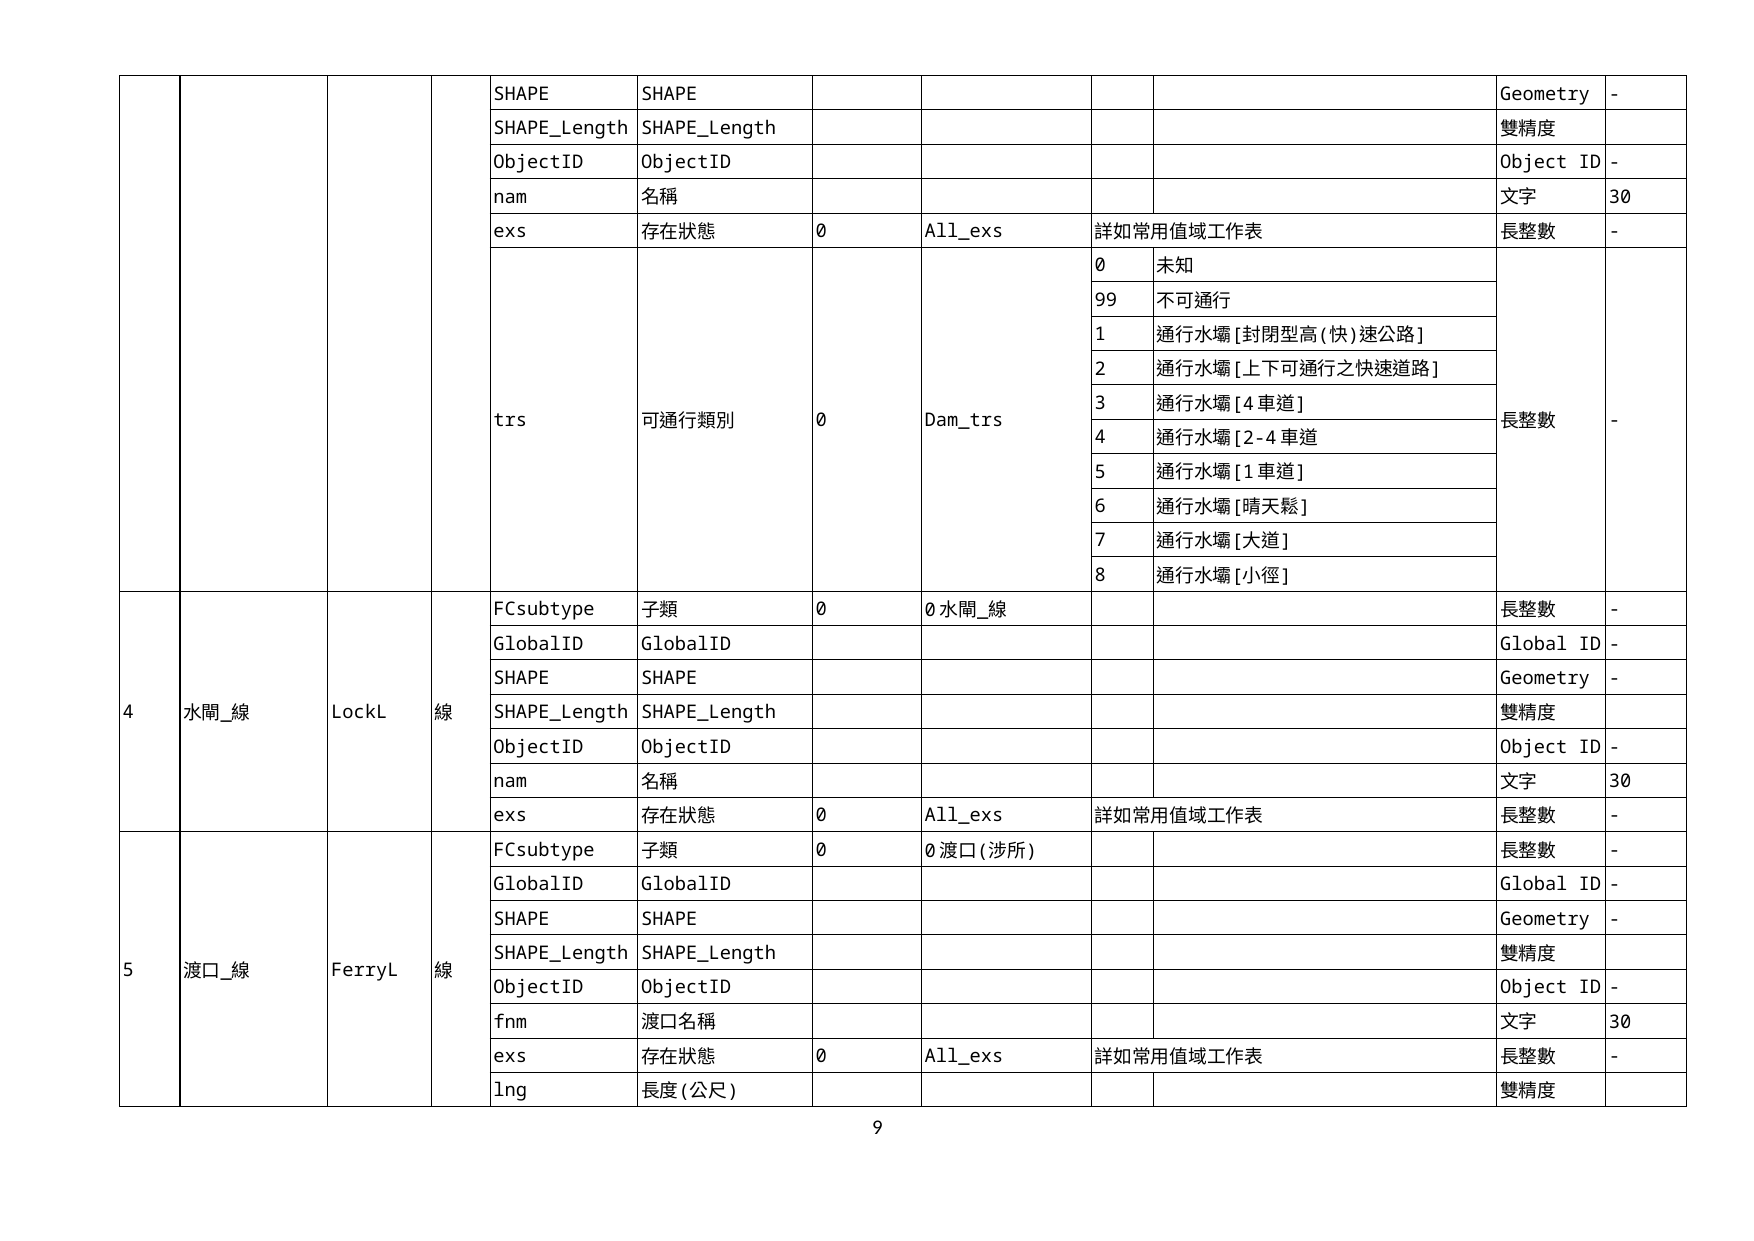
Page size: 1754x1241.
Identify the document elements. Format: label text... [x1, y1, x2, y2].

table_cell 雙精度 [1497, 110, 1605, 144]
table_cell [813, 729, 921, 762]
table_cell ObjectID [491, 729, 637, 762]
table_cell 子類 [638, 592, 812, 625]
table_cell [1154, 626, 1496, 659]
table_cell [1092, 935, 1153, 969]
table_cell 可通行類別 [638, 248, 812, 591]
table_cell ObjectID [638, 970, 812, 1003]
table_cell Global ID [1497, 867, 1605, 900]
table_cell [1092, 179, 1153, 212]
table_cell 2 [1092, 351, 1153, 384]
table_cell 渡口_線 [181, 832, 327, 1106]
table_cell 99 [1092, 282, 1153, 316]
table_cell trs [491, 248, 637, 591]
table_cell 6 [1092, 489, 1153, 522]
table_cell [813, 626, 921, 659]
table_cell [181, 76, 327, 591]
table_cell [432, 76, 490, 591]
table_cell nam [491, 179, 637, 212]
table_cell [813, 110, 921, 144]
table_cell 0 [813, 798, 921, 831]
table_cell [1154, 110, 1496, 144]
table_cell [813, 935, 921, 969]
table_cell [1154, 970, 1496, 1003]
table_cell SHAPE [638, 901, 812, 934]
table_cell 名稱 [638, 764, 812, 797]
table_cell FCsubtype [491, 592, 637, 625]
table_cell 0 [813, 248, 921, 591]
table_cell [1092, 1004, 1153, 1037]
table_cell [1092, 626, 1153, 659]
table_cell LockL [328, 592, 431, 831]
table_cell [1092, 695, 1153, 728]
table_cell [922, 901, 1091, 934]
table_cell All_exs [922, 214, 1091, 247]
table_cell [1606, 695, 1686, 728]
table_cell - [1606, 660, 1686, 694]
table_cell [922, 1073, 1091, 1106]
table_cell [1092, 901, 1153, 934]
table_cell 詳如常用值域工作表 [1092, 214, 1496, 247]
table_cell Global ID [1497, 626, 1605, 659]
table_cell 0 [1092, 248, 1153, 281]
table_cell [922, 660, 1091, 694]
table_cell 通行水壩[2-4車道 [1154, 420, 1496, 453]
table_cell [1154, 145, 1496, 178]
table_cell Dam_trs [922, 248, 1091, 591]
table_cell - [1606, 1039, 1686, 1072]
table_cell [1092, 867, 1153, 900]
table_cell 3 [1092, 385, 1153, 419]
table_cell 線 [432, 832, 490, 1106]
table_cell [813, 867, 921, 900]
table_cell 通行水壩[4車道] [1154, 385, 1496, 419]
table_cell - [1606, 867, 1686, 900]
table_cell SHAPE [638, 76, 812, 109]
table_cell [1154, 729, 1496, 762]
table_cell [922, 764, 1091, 797]
table_cell [1092, 1073, 1153, 1106]
table_cell 雙精度 [1497, 1073, 1605, 1106]
table_cell 通行水壩[上下可通行之快速道路] [1154, 351, 1496, 384]
table_cell All_exs [922, 798, 1091, 831]
table_cell 存在狀態 [638, 798, 812, 831]
table_cell 0 [813, 832, 921, 866]
table_cell [1092, 592, 1153, 625]
table_cell 雙精度 [1497, 935, 1605, 969]
table_cell [922, 110, 1091, 144]
table_cell [813, 764, 921, 797]
table_cell 雙精度 [1497, 695, 1605, 728]
table_cell [922, 729, 1091, 762]
table_cell 5 [120, 832, 179, 1106]
table_cell [1154, 935, 1496, 969]
table_cell - [1606, 592, 1686, 625]
table_cell [1154, 592, 1496, 625]
table_cell [1154, 1073, 1496, 1106]
table_cell Object ID [1497, 970, 1605, 1003]
table_cell [328, 76, 431, 591]
table_cell - [1606, 248, 1686, 591]
table_cell 30 [1606, 1004, 1686, 1037]
table_cell exs [491, 214, 637, 247]
table_cell SHAPE_Length [491, 110, 637, 144]
table_cell [1606, 1073, 1686, 1106]
table_cell 通行水壩[大道] [1154, 523, 1496, 556]
table_cell 文字 [1497, 179, 1605, 212]
table_cell exs [491, 1039, 637, 1072]
table_cell - [1606, 798, 1686, 831]
table_cell 4 [120, 592, 179, 831]
table_cell [1154, 764, 1496, 797]
table_cell Geometry [1497, 901, 1605, 934]
table_cell 0 [813, 1039, 921, 1072]
table_cell [922, 145, 1091, 178]
table_cell 通行水壩[晴天鬆] [1154, 489, 1496, 522]
table_cell [1154, 695, 1496, 728]
table_cell SHAPE_Length [638, 695, 812, 728]
table_cell - [1606, 970, 1686, 1003]
table_cell - [1606, 832, 1686, 866]
table_cell [813, 145, 921, 178]
table_cell [1092, 832, 1153, 866]
table_cell All_exs [922, 1039, 1091, 1072]
table_cell [813, 695, 921, 728]
table_cell fnm [491, 1004, 637, 1037]
table_cell SHAPE_Length [638, 110, 812, 144]
table_cell SHAPE [638, 660, 812, 694]
table_cell 長度(公尺) [638, 1073, 812, 1106]
table_cell Geometry [1497, 660, 1605, 694]
table_cell [1154, 1004, 1496, 1037]
table_cell 0渡口(涉所) [922, 832, 1091, 866]
table_cell GlobalID [491, 626, 637, 659]
table_cell - [1606, 214, 1686, 247]
table_cell [1606, 935, 1686, 969]
table_cell FerryL [328, 832, 431, 1106]
table_cell [922, 1004, 1091, 1037]
table_cell [1154, 76, 1496, 109]
table_cell [1154, 832, 1496, 866]
table_cell ObjectID [638, 145, 812, 178]
table_cell [922, 695, 1091, 728]
table_cell 文字 [1497, 1004, 1605, 1037]
table_cell 文字 [1497, 764, 1605, 797]
table_cell [1154, 179, 1496, 212]
table_cell SHAPE [491, 901, 637, 934]
table_cell [1606, 110, 1686, 144]
table_cell 0 [813, 592, 921, 625]
table_cell 未知 [1154, 248, 1496, 281]
table_cell 7 [1092, 523, 1153, 556]
table_cell 水閘_線 [181, 592, 327, 831]
table_cell [1092, 970, 1153, 1003]
table_cell lng [491, 1073, 637, 1106]
table_cell [1092, 729, 1153, 762]
table_cell 長整數 [1497, 832, 1605, 866]
table_cell 8 [1092, 557, 1153, 591]
table_cell ObjectID [491, 970, 637, 1003]
table_cell [813, 1004, 921, 1037]
table_cell - [1606, 626, 1686, 659]
table_cell [1092, 76, 1153, 109]
table_cell - [1606, 901, 1686, 934]
table_cell Object ID [1497, 145, 1605, 178]
table_cell 詳如常用值域工作表 [1092, 1039, 1496, 1072]
table_cell 5 [1092, 454, 1153, 487]
table_cell Geometry [1497, 76, 1605, 109]
table_cell 30 [1606, 179, 1686, 212]
table_cell 名稱 [638, 179, 812, 212]
table_cell 0 [813, 214, 921, 247]
table_cell [1154, 660, 1496, 694]
table_cell 1 [1092, 317, 1153, 350]
table_cell - [1606, 145, 1686, 178]
table_cell 存在狀態 [638, 1039, 812, 1072]
table_cell [922, 867, 1091, 900]
table_cell [1154, 867, 1496, 900]
table_cell 30 [1606, 764, 1686, 797]
table_cell [813, 76, 921, 109]
table_cell [1092, 110, 1153, 144]
table_cell [1092, 145, 1153, 178]
table_cell [1092, 764, 1153, 797]
table_cell - [1606, 76, 1686, 109]
table_cell [813, 901, 921, 934]
table_cell [922, 179, 1091, 212]
table_cell GlobalID [638, 626, 812, 659]
table_cell [813, 660, 921, 694]
table_cell [922, 76, 1091, 109]
table_cell 渡口名稱 [638, 1004, 812, 1037]
table_cell ObjectID [491, 145, 637, 178]
table_cell [922, 626, 1091, 659]
table_cell - [1606, 729, 1686, 762]
table_cell 通行水壩[封閉型高(快)速公路] [1154, 317, 1496, 350]
table_cell 存在狀態 [638, 214, 812, 247]
table_cell GlobalID [638, 867, 812, 900]
table_cell [120, 76, 179, 591]
table_cell SHAPE_Length [491, 695, 637, 728]
table_cell FCsubtype [491, 832, 637, 866]
table_cell [1092, 660, 1153, 694]
table_cell 長整數 [1497, 798, 1605, 831]
table_cell GlobalID [491, 867, 637, 900]
table_cell 通行水壩[小徑] [1154, 557, 1496, 591]
table_cell [813, 970, 921, 1003]
table_cell 子類 [638, 832, 812, 866]
table_cell exs [491, 798, 637, 831]
table_cell SHAPE_Length [491, 935, 637, 969]
table_cell [922, 935, 1091, 969]
table_cell Object ID [1497, 729, 1605, 762]
table_cell [813, 1073, 921, 1106]
table_cell nam [491, 764, 637, 797]
table_cell [922, 970, 1091, 1003]
table_cell 0水閘_線 [922, 592, 1091, 625]
table_cell 詳如常用值域工作表 [1092, 798, 1496, 831]
table_cell 長整數 [1497, 248, 1605, 591]
table_cell 通行水壩[1車道] [1154, 454, 1496, 487]
table_cell SHAPE_Length [638, 935, 812, 969]
table_cell [1154, 901, 1496, 934]
table_cell [813, 179, 921, 212]
table_cell 長整數 [1497, 214, 1605, 247]
table_cell 長整數 [1497, 592, 1605, 625]
table_cell 4 [1092, 420, 1153, 453]
table_cell SHAPE [491, 660, 637, 694]
table_cell 不可通行 [1154, 282, 1496, 316]
table_cell ObjectID [638, 729, 812, 762]
table_cell SHAPE [491, 76, 637, 109]
table_cell 線 [432, 592, 490, 831]
table_cell 長整數 [1497, 1039, 1605, 1072]
